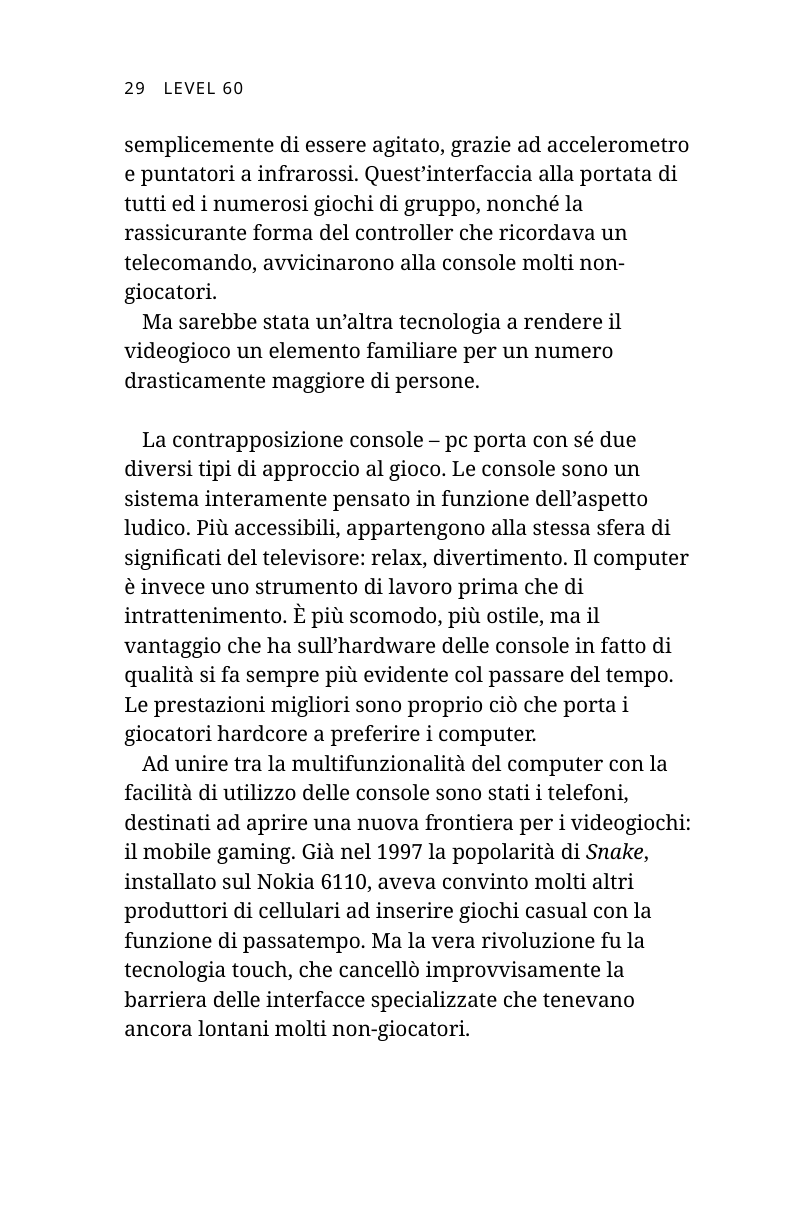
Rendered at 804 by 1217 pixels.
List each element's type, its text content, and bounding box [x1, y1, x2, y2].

text Ma sarebbe stata un’altra tecnologia a rendere il videogioco un elemento familiare per un numero drasticamente maggiore di persone. [124, 306, 697, 394]
text Ad unire tra la multifunzionalità del computer con la facilità di utilizzo delle console sono stati i telefoni, destinati ad aprire una nuova frontiera per i videogiochi: il mobile gaming. Già nel 1997 la popolarità di Snake, installato sul Nokia 6110, aveva convinto molti altri produttori di cellulari ad inserire giochi casual con la funzione di passatempo. Ma la vera rivoluzione fu la tecnologia touch, che cancellò improvvisamente la barriera delle interfacce specializzate che tenevano ancora lontani molti non-giocatori. [124, 748, 697, 1043]
text semplicemente di essere agitato, grazie ad accelerometro e puntatori a infrarossi. Quest’interfaccia alla portata di tutti ed i numerosi giochi di gruppo, nonché la rassicurante forma del controller che ricordava un telecomando, avvicinarono alla console molti non-giocatori. [124, 129, 697, 306]
text La contrapposizione console – pc porta con sé due diversi tipi di approccio al gioco. Le console sono un sistema interamente pensato in funzione dell’aspetto ludico. Più accessibili, appartengono alla stessa sfera di significati del televisore: relax, divertimento. Il computer è invece uno strumento di lavoro prima che di intrattenimento. È più scomodo, più ostile, ma il vantaggio che ha sull’hardware delle console in fatto di qualità si fa sempre più evidente col passare del tempo. Le prestazioni migliori sono proprio ciò che porta i giocatori hardcore a preferire i computer. [124, 424, 697, 748]
